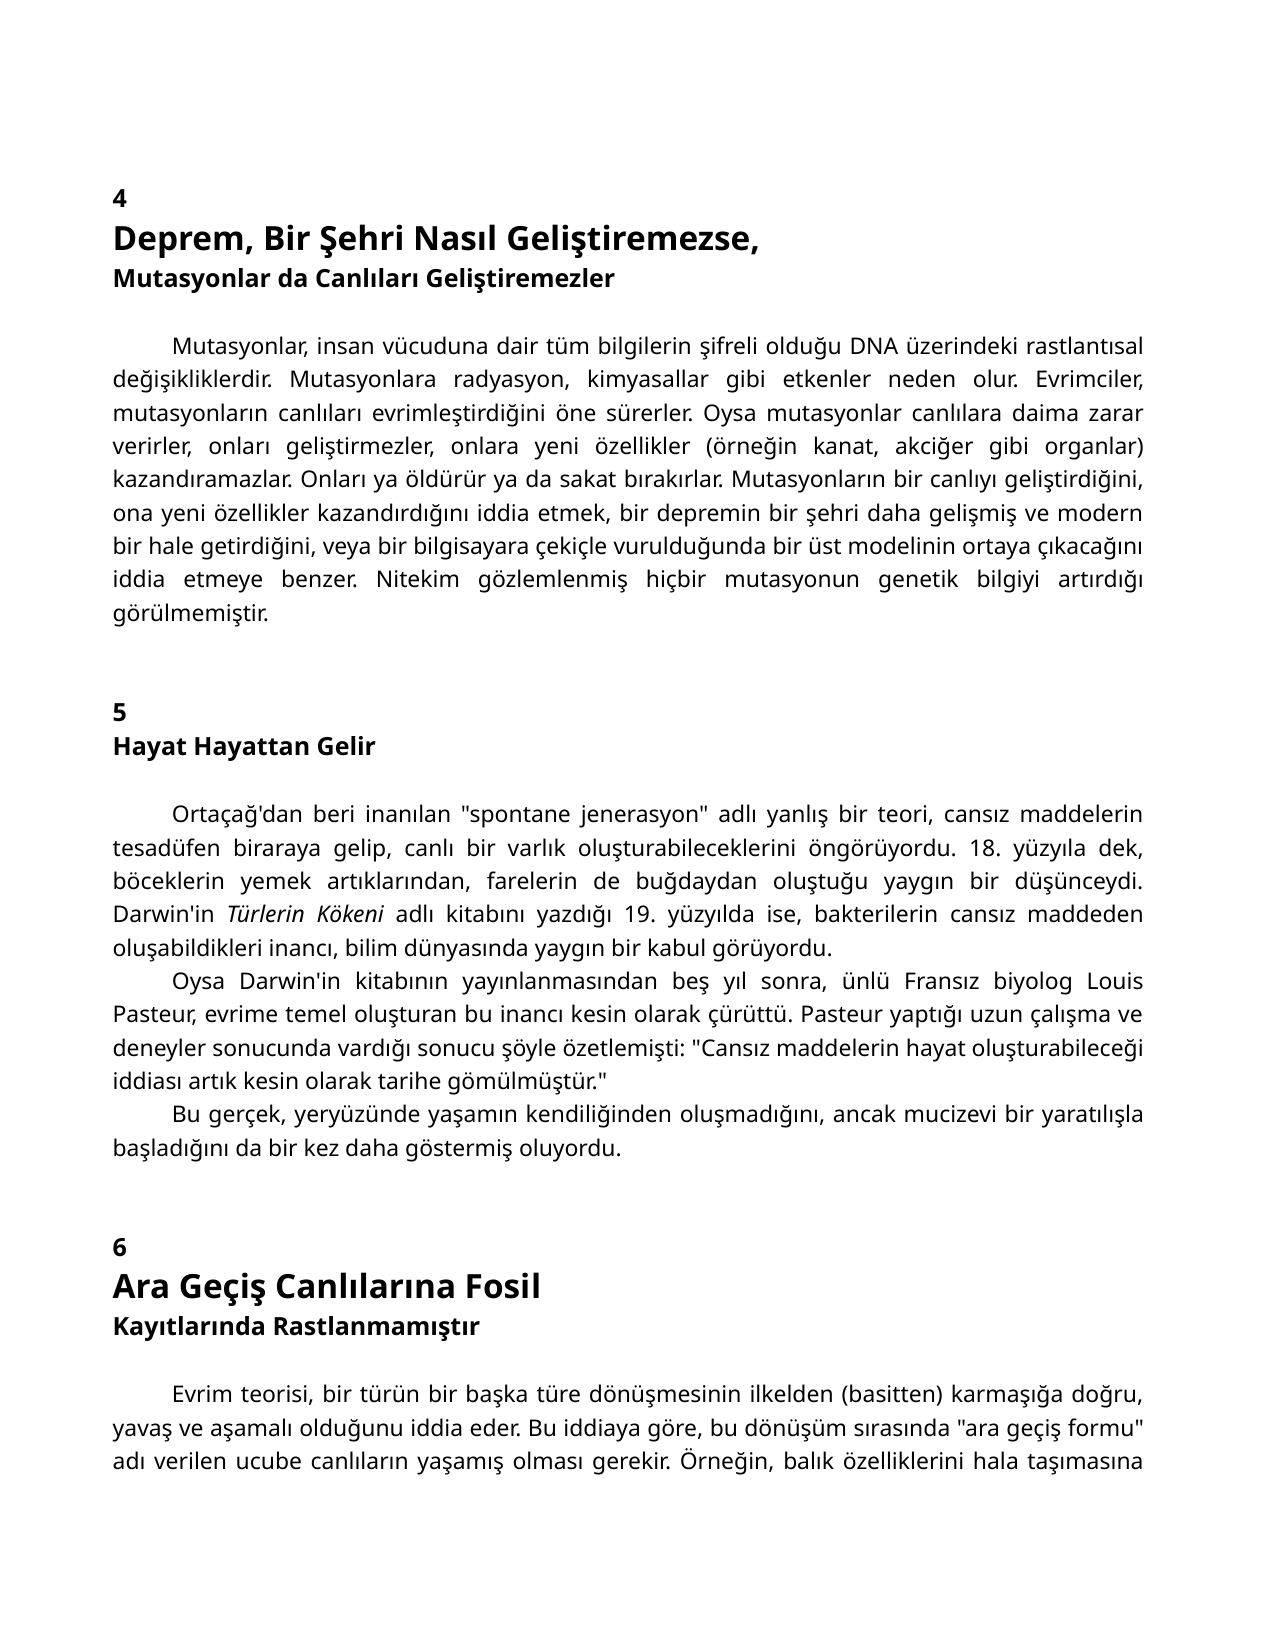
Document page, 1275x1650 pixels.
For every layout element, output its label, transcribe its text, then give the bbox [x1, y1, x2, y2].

text Bu gerçek, yeryüzünde yaşamın kendiliğinden oluşmadığını, ancak mucizevi bir yaratılışla başladığını da bir kez daha göstermiş oluyordu. [112, 1096, 1145, 1163]
text Oysa Darwin'in kitabının yayınlanmasından beş yıl sonra, ünlü Fransız biyolog Louis Pasteur, evrime temel oluşturan bu inancı kesin olarak çürüttü. Pasteur yaptığı uzun çalışma ve deneyler sonucunda vardığı sonucu şöyle özetlemişti: "Cansız maddelerin hayat oluşturabileceği iddiası artık kesin olarak tarihe gömülmüştür." [112, 963, 1145, 1096]
text 4 [112, 181, 1162, 215]
text Evrim teorisi, bir türün bir başka türe dönüşmesinin ilkelden (basitten) karmaşığa doğru, yavaş ve aşamalı olduğunu iddia eder. Bu iddiaya göre, bu dönüşüm sırasında "ara geçiş formu" adı verilen ucube canlıların yaşamış olması gerekir. Örneğin, balık özelliklerini hala taşımasına [112, 1376, 1145, 1476]
text Mutasyonlar da Canlıları Geliştiremezler [112, 260, 1162, 294]
text Ara Geçiş Canlılarına Fosil [112, 1263, 1162, 1309]
text 6 [112, 1229, 1162, 1263]
text Ortaçağ'dan beri inanılan "spontane jenerasyon" adlı yanlış bir teori, cansız maddelerin tesadüfen biraraya gelip, canlı bir varlık oluşturabileceklerini öngörüyordu. 18. yüzyıla dek, böceklerin yemek artıklarından, farelerin de buğdaydan oluştuğu yaygın bir düşünceydi. Darwin'in Türlerin Kökeni adlı kitabını yazdığı 19. yüzyılda ise, bakterilerin cansız maddeden oluşabildikleri inancı, bilim dünyasında yaygın bir kabul görüyordu. [112, 796, 1145, 963]
text Hayat Hayattan Gelir [112, 728, 1162, 763]
text 5 [112, 694, 1162, 728]
text Mutasyonlar, insan vücuduna dair tüm bilgilerin şifreli olduğu DNA üzerindeki rastlantısal değişikliklerdir. Mutasyonlara radyasyon, kimyasallar gibi etkenler neden olur. Evrimciler, mutasyonların canlıları evrimleştirdiğini öne sürerler. Oysa mutasyonlar canlılara daima zarar verirler, onları geliştirmezler, onlara yeni özellikler (örneğin kanat, akciğer gibi organlar) kazandıramazlar. Onları ya öldürür ya da sakat bırakırlar. Mutasyonların bir canlıyı geliştirdiğini, ona yeni özellikler kazandırdığını iddia etmek, bir depremin bir şehri daha gelişmiş ve modern bir hale getirdiğini, veya bir bilgisayara çekiçle vurulduğunda bir üst modelinin ortaya çıkacağını iddia etmeye benzer. Nitekim gözlemlenmiş hiçbir mutasyonun genetik bilgiyi artırdığı görülmemiştir. [112, 328, 1145, 628]
text Kayıtlarında Rastlanmamıştır [112, 1309, 1162, 1343]
text Deprem, Bir Şehri Nasıl Geliştiremezse, [112, 215, 1162, 260]
